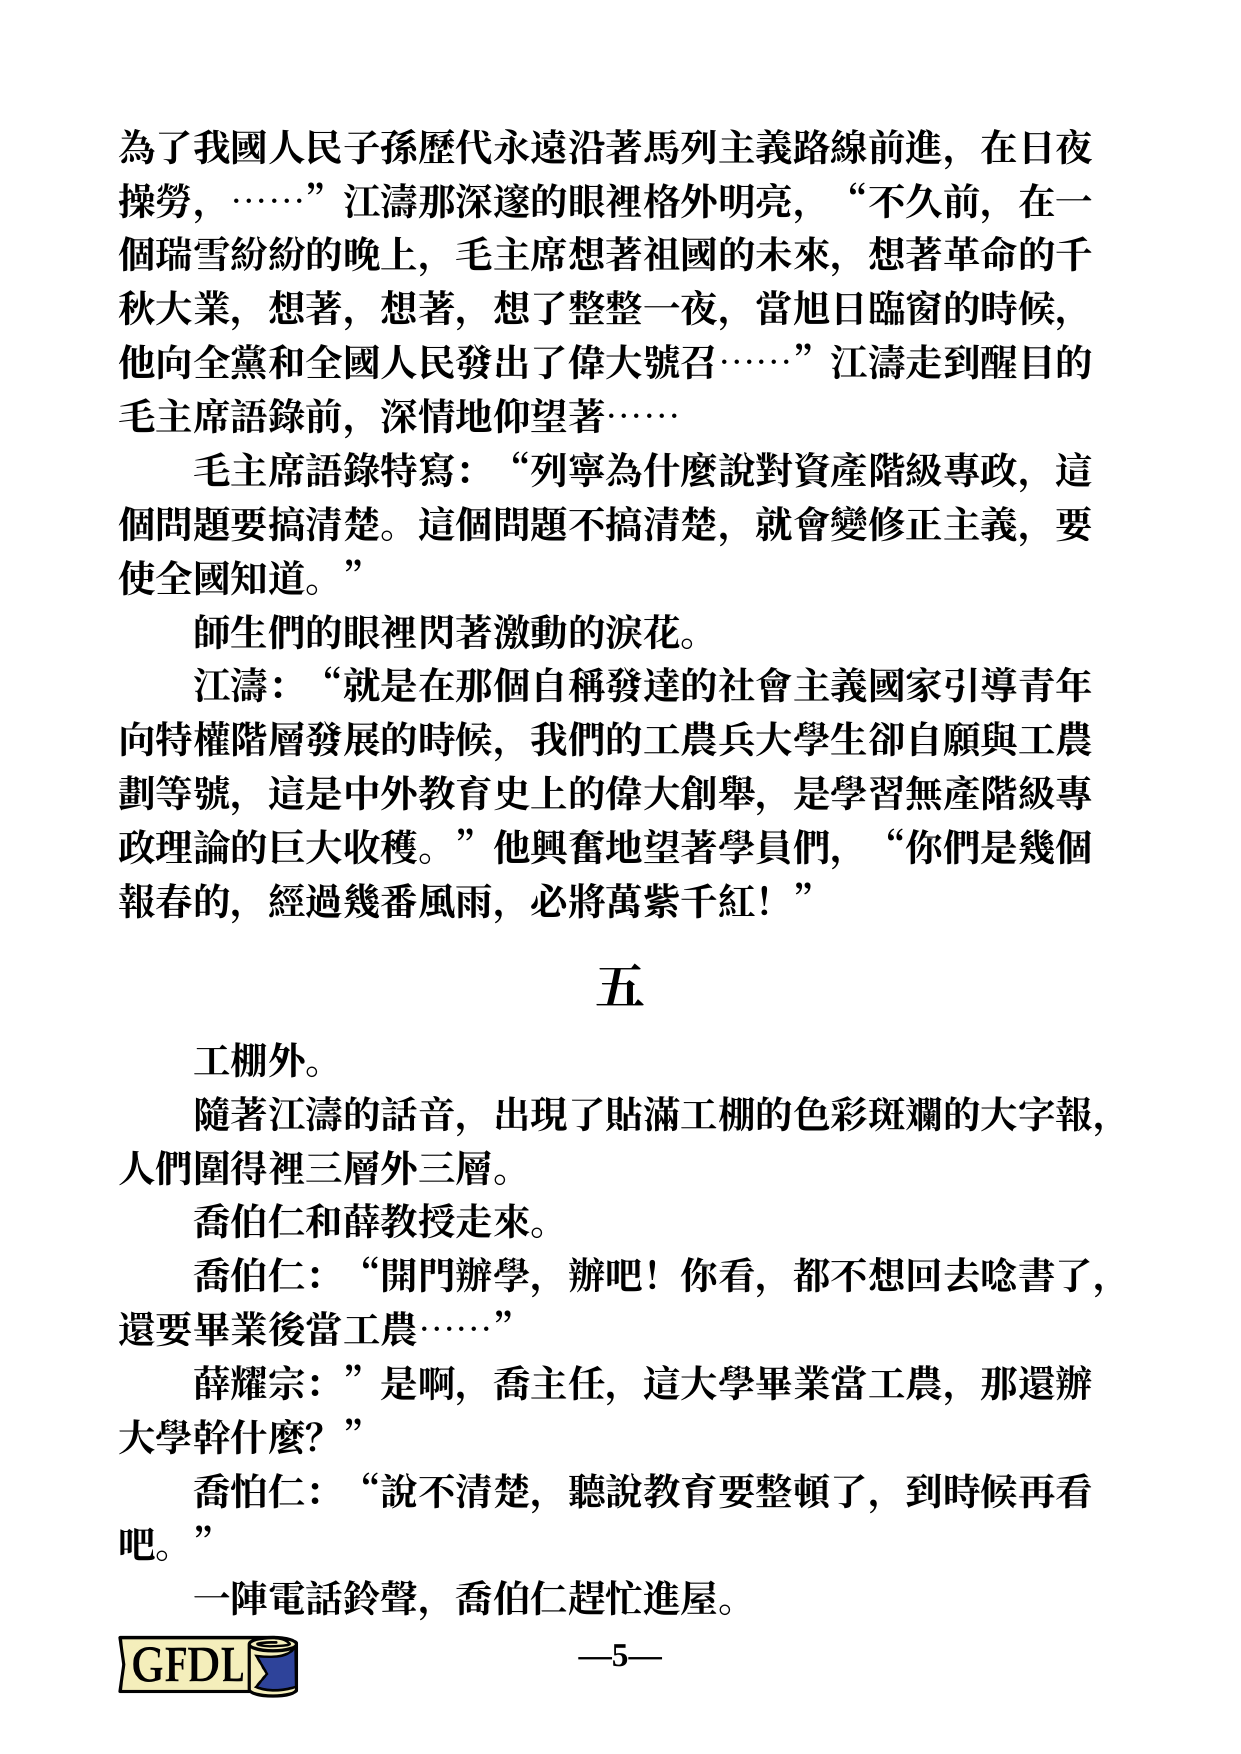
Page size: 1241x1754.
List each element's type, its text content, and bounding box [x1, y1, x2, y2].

subtitle 五 [118, 947, 1122, 1019]
text 隨著江濤的話音，出現了貼滿工棚的色彩斑斕的大字報，人們圍得裡三層外三層。 [118, 1085, 1122, 1193]
text 毛主席語錄特寫：“列寧為什麼說對資產階級專政，這個問題要搞清楚。這個問題不搞清楚，就會變修正主義，要使全國知道。” [118, 441, 1122, 603]
text 喬伯仁：“開門辦學，辦吧！你看，都不想回去唸書了，還要畢業後當工農……” [118, 1247, 1122, 1354]
text 為了我國人民子孫歷代永遠沿著馬列主義路線前進，在日夜操勞，……”江濤那深邃的眼裡格外明亮，“不久前，在一個瑞雪紛紛的晚上，毛主席想著祖國的未來，想著革命的千秋大業，想著，想著，想了整整一夜，當旭日臨窗的時候，他向全黨和全國人民發出了偉大號召……”江濤走到醒目的毛主席語錄前，深情地仰望著…… [118, 118, 1122, 441]
text 喬伯仁和薛教授走來。 [118, 1193, 1122, 1247]
text 喬怕仁：“說不清楚，聽說教育要整頓了，到時候再看吧。” [118, 1462, 1122, 1570]
picture [117, 1635, 299, 1698]
text 師生們的眼裡閃著激動的淚花。 [118, 603, 1122, 657]
text 一陣電話鈴聲，喬伯仁趕忙進屋。 [118, 1570, 1122, 1623]
text 江濤：“就是在那個自稱發達的社會主義國家引導青年向特權階層發展的時候，我們的工農兵大學生卻自願與工農劃等號，這是中外教育史上的偉大創舉，是學習無產階級專政理論的巨大收穫。”他興奮地望著學員們，“你們是幾個報春的，經過幾番風雨，必將萬紫千紅！” [118, 657, 1122, 926]
text 薛耀宗：”是啊，喬主任，這大學畢業當工農，那還辦大學幹什麼？” [118, 1354, 1122, 1462]
text 工棚外。 [118, 1031, 1122, 1085]
